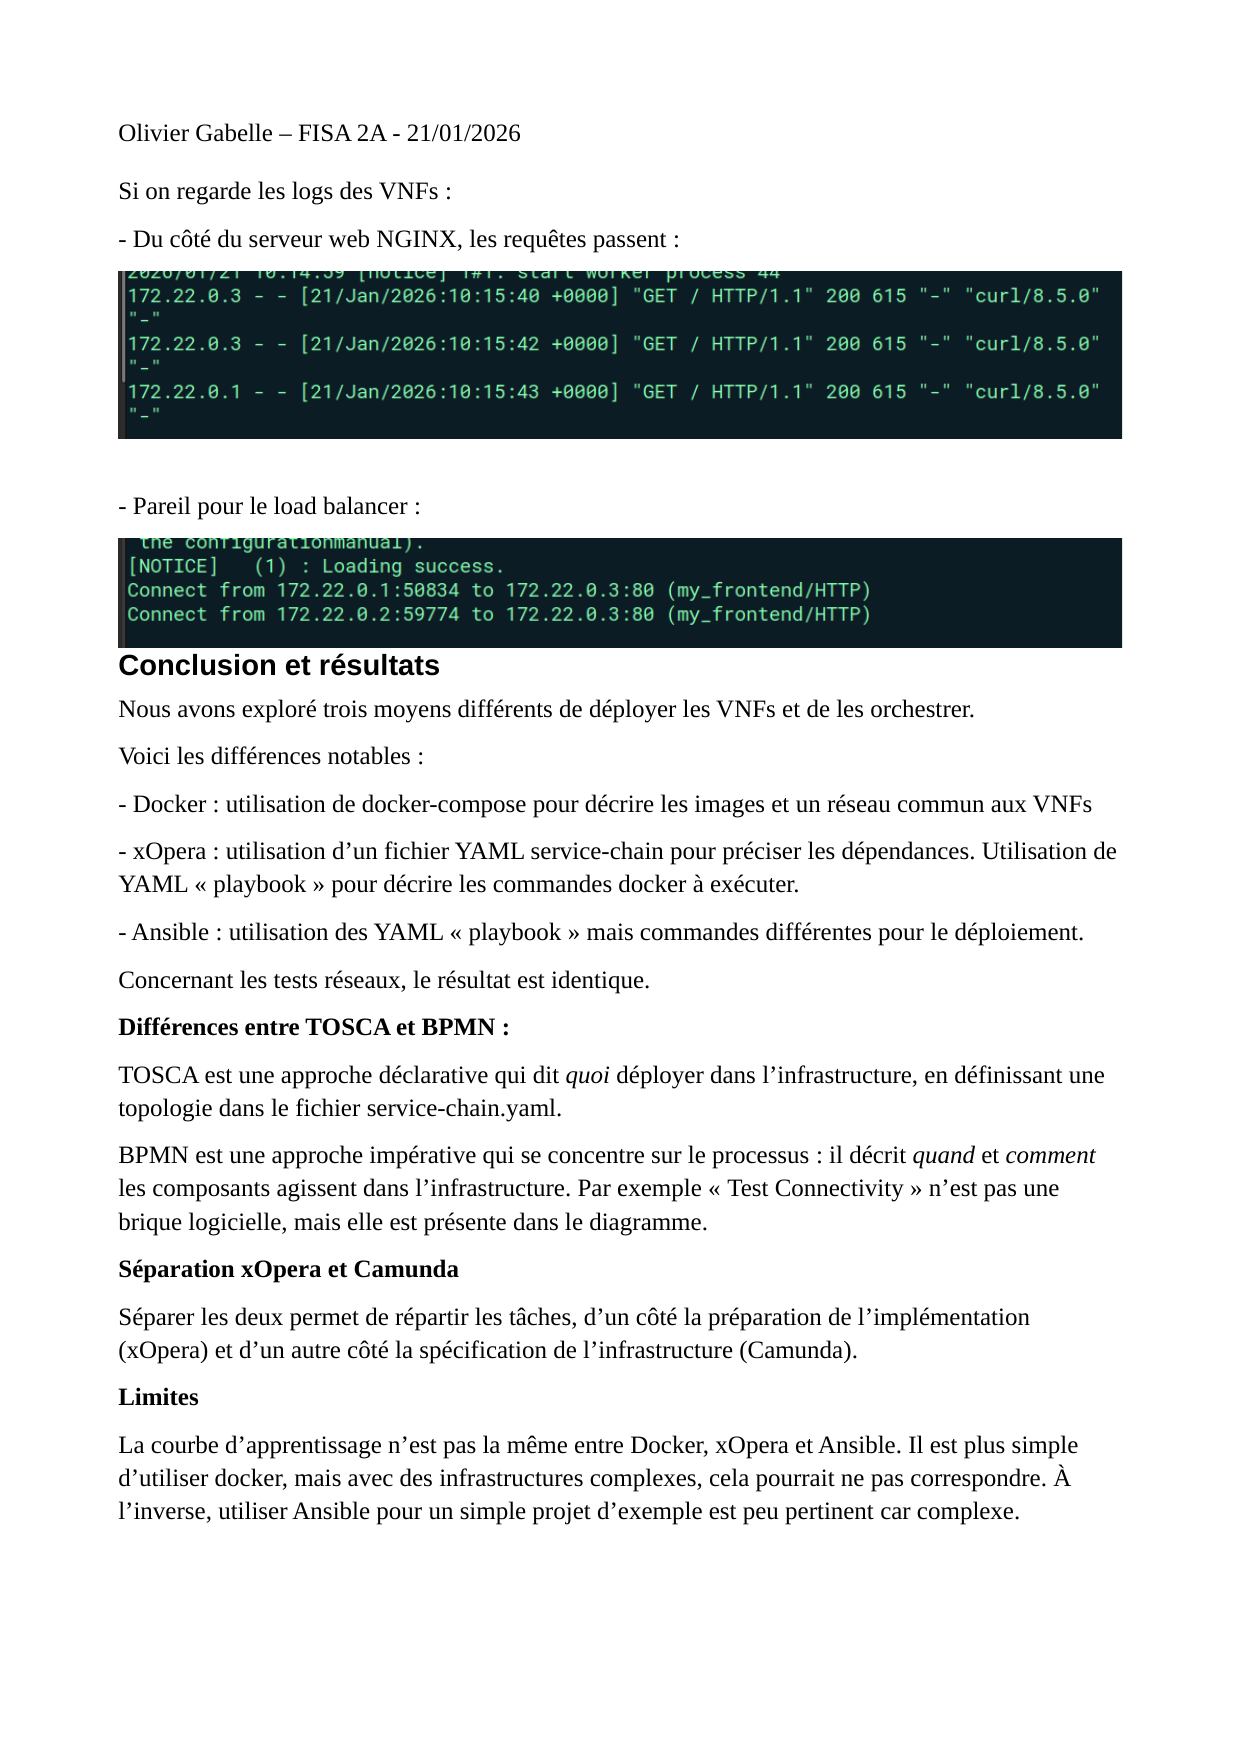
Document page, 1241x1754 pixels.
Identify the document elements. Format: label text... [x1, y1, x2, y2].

picture [118, 271, 1123, 439]
text Séparer les deux permet de répartir les tâches, d’un côté la préparation de l’implémentation (xOpera) et d’un autre côté la spécification de l’infrastructure (Camunda). [118, 1302, 1122, 1363]
text Différences entre TOSCA et BPMN : [118, 1012, 1122, 1041]
text - Du côté du serveur web NGINX, les requêtes passent : [118, 224, 1122, 253]
text Nous avons exploré trois moyens différents de déployer les VNFs et de les orchestrer. [118, 694, 1122, 722]
picture [118, 538, 1123, 648]
text TOSCA est une approche déclarative qui dit quoi déployer dans l’infrastructure, en définissant une topologie dans le fichier service-chain.yaml. [118, 1060, 1122, 1122]
text - Docker : utilisation de docker-compose pour décrire les images et un réseau commun aux VNFs [118, 789, 1122, 818]
text - Pareil pour le load balancer : [118, 491, 1122, 519]
text Limites [118, 1382, 1122, 1411]
text La courbe d’apprentissage n’est pas la même entre Docker, xOpera et Ansible. Il est plus simple d’utiliser docker, mais avec des infrastructures complexes, cela pourrait ne pas correspondre. À l’inverse, utiliser Ansible pour un simple projet d’exemple est peu pertinent car complexe. [118, 1430, 1122, 1525]
text - Ansible : utilisation des YAML « playbook » mais commandes différentes pour le déploiement. [118, 917, 1122, 946]
text Concernant les tests réseaux, le résultat est identique. [118, 965, 1122, 993]
text BPMN est une approche impérative qui se concentre sur le processus : il décrit quand et comment les composants agissent dans l’infrastructure. Par exemple « Test Connectivity » n’est pas une brique logicielle, mais elle est présente dans le diagramme. [118, 1141, 1122, 1235]
subtitle Conclusion et résultats [118, 648, 1122, 681]
text Si on regarde les logs des VNFs : [118, 176, 1122, 205]
text - xOpera : utilisation d’un fichier YAML service-chain pour préciser les dépendances. Utilisation de YAML « playbook » pour décrire les commandes docker à exécuter. [118, 836, 1122, 898]
text Séparation xOpera et Camunda [118, 1254, 1122, 1283]
text Voici les différences notables : [118, 741, 1122, 770]
